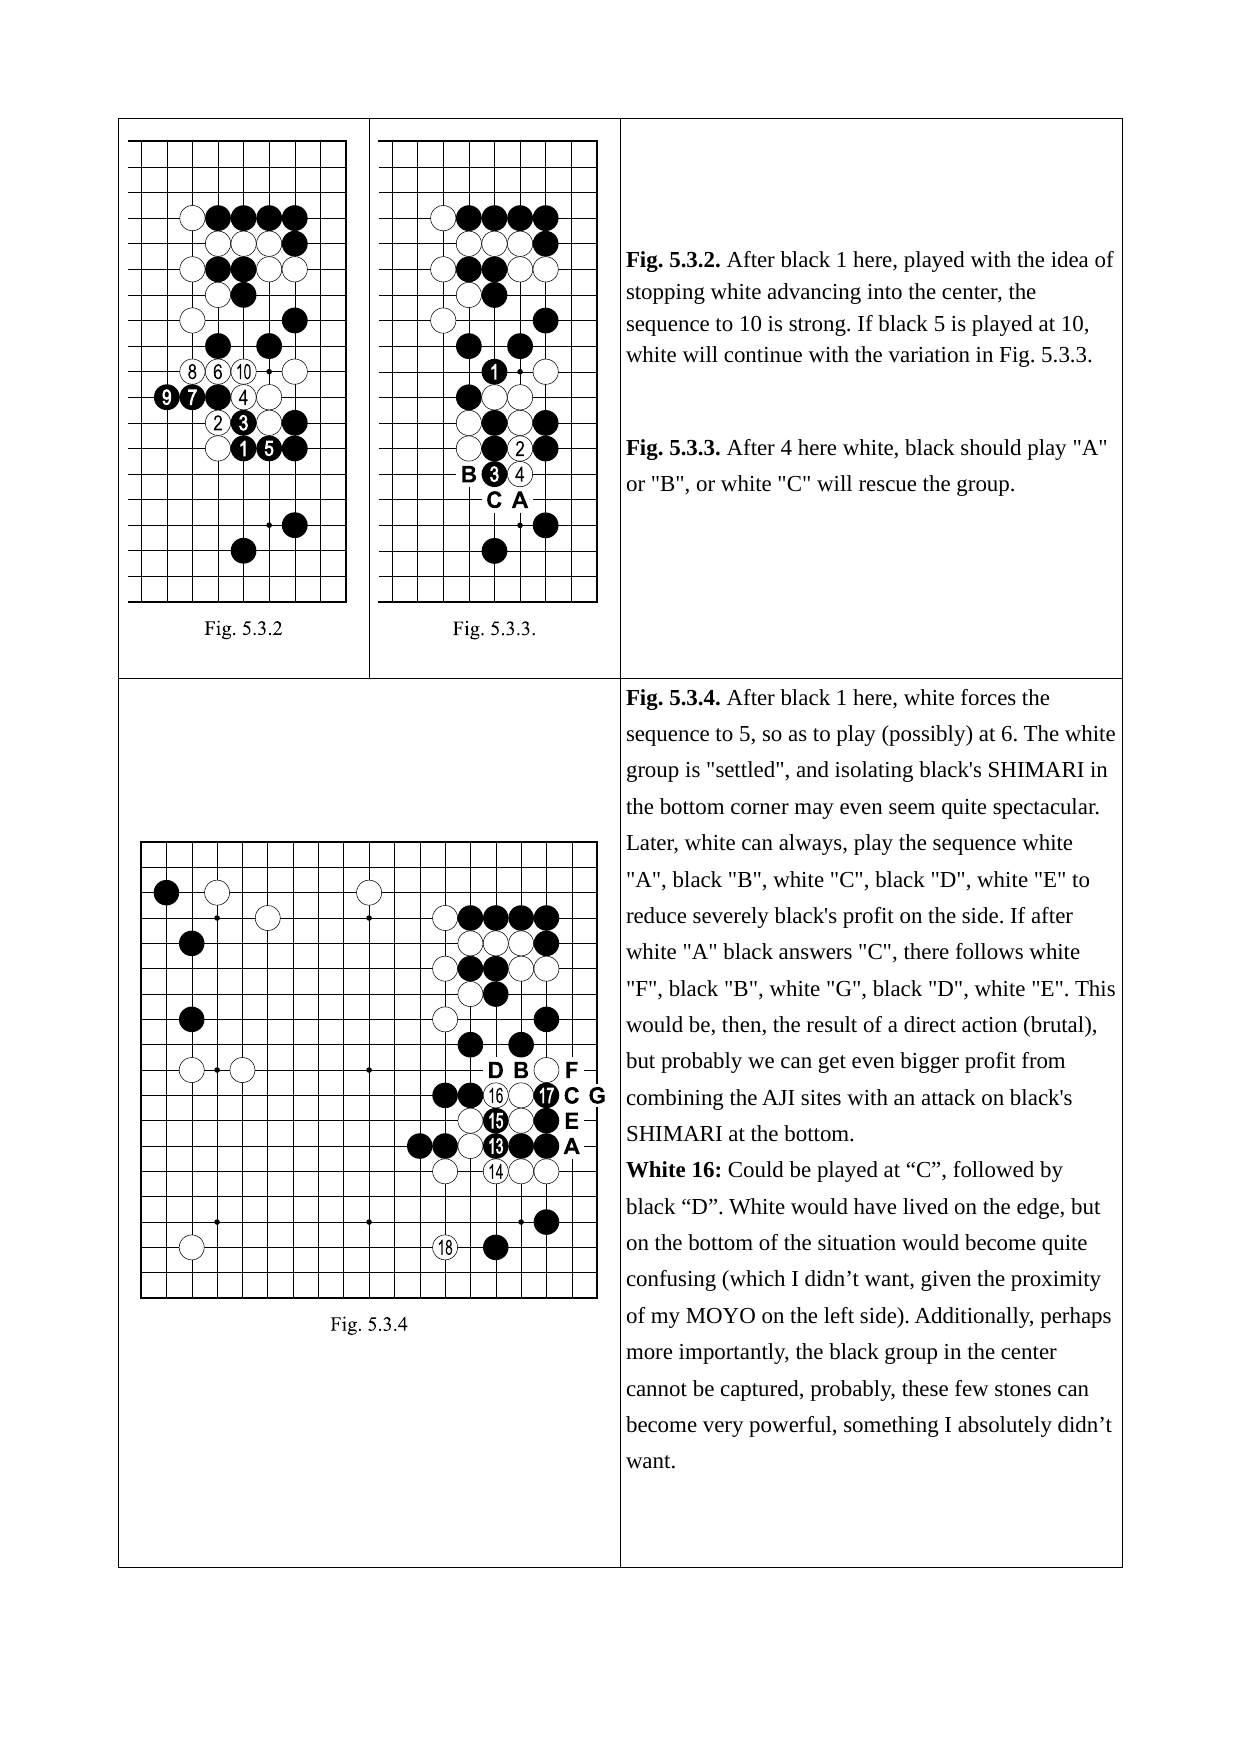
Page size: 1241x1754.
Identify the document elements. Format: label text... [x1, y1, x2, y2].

table_cell Fig. 5.3.4. After black 1 here, white forces the sequence to 5, so as to play (possibly) at 6. The white group is "settled", and isolating black's SHIMARI in the bottom corner may even seem quite spectacular. Later, white can always, play the sequence white "A", black "B", white "C", black "D", white "E" to reduce severely black's profit on the side. If after white "A" black answers "C", there follows white "F", black "B", white "G", black "D", white "E". This would be, then, the result of a direct action (brutal), but probably we can get even bigger profit from combining the AJI sites with an attack on black's SHIMARI at the bottom. White 16: Could be played at “C”, followed by black “D”. White would have lived on the edge, but on the bottom of the situation would become quite confusing (which I didn’t want, given the proximity of my MOYO on the left side). Additionally, perhaps more importantly, the black group in the center cannot be captured, probably, these few stones can become very powerful, something I absolutely didn’t want. [621, 679, 1122, 1567]
table_header Fig. 5.3.2. After black 1 here, played with the idea of stopping white advancing into the center, the sequence to 10 is strong. If black 5 is played at 10, white will continue with the variation in Fig. 5.3.3. Fig. 5.3.3. After 4 here white, black should play "A" or "B", or white "C" will rescue the group. [621, 119, 1122, 678]
text . [118, 1568, 1122, 1596]
table_header [370, 119, 620, 678]
table_cell [119, 679, 620, 1567]
table_header [119, 119, 369, 678]
